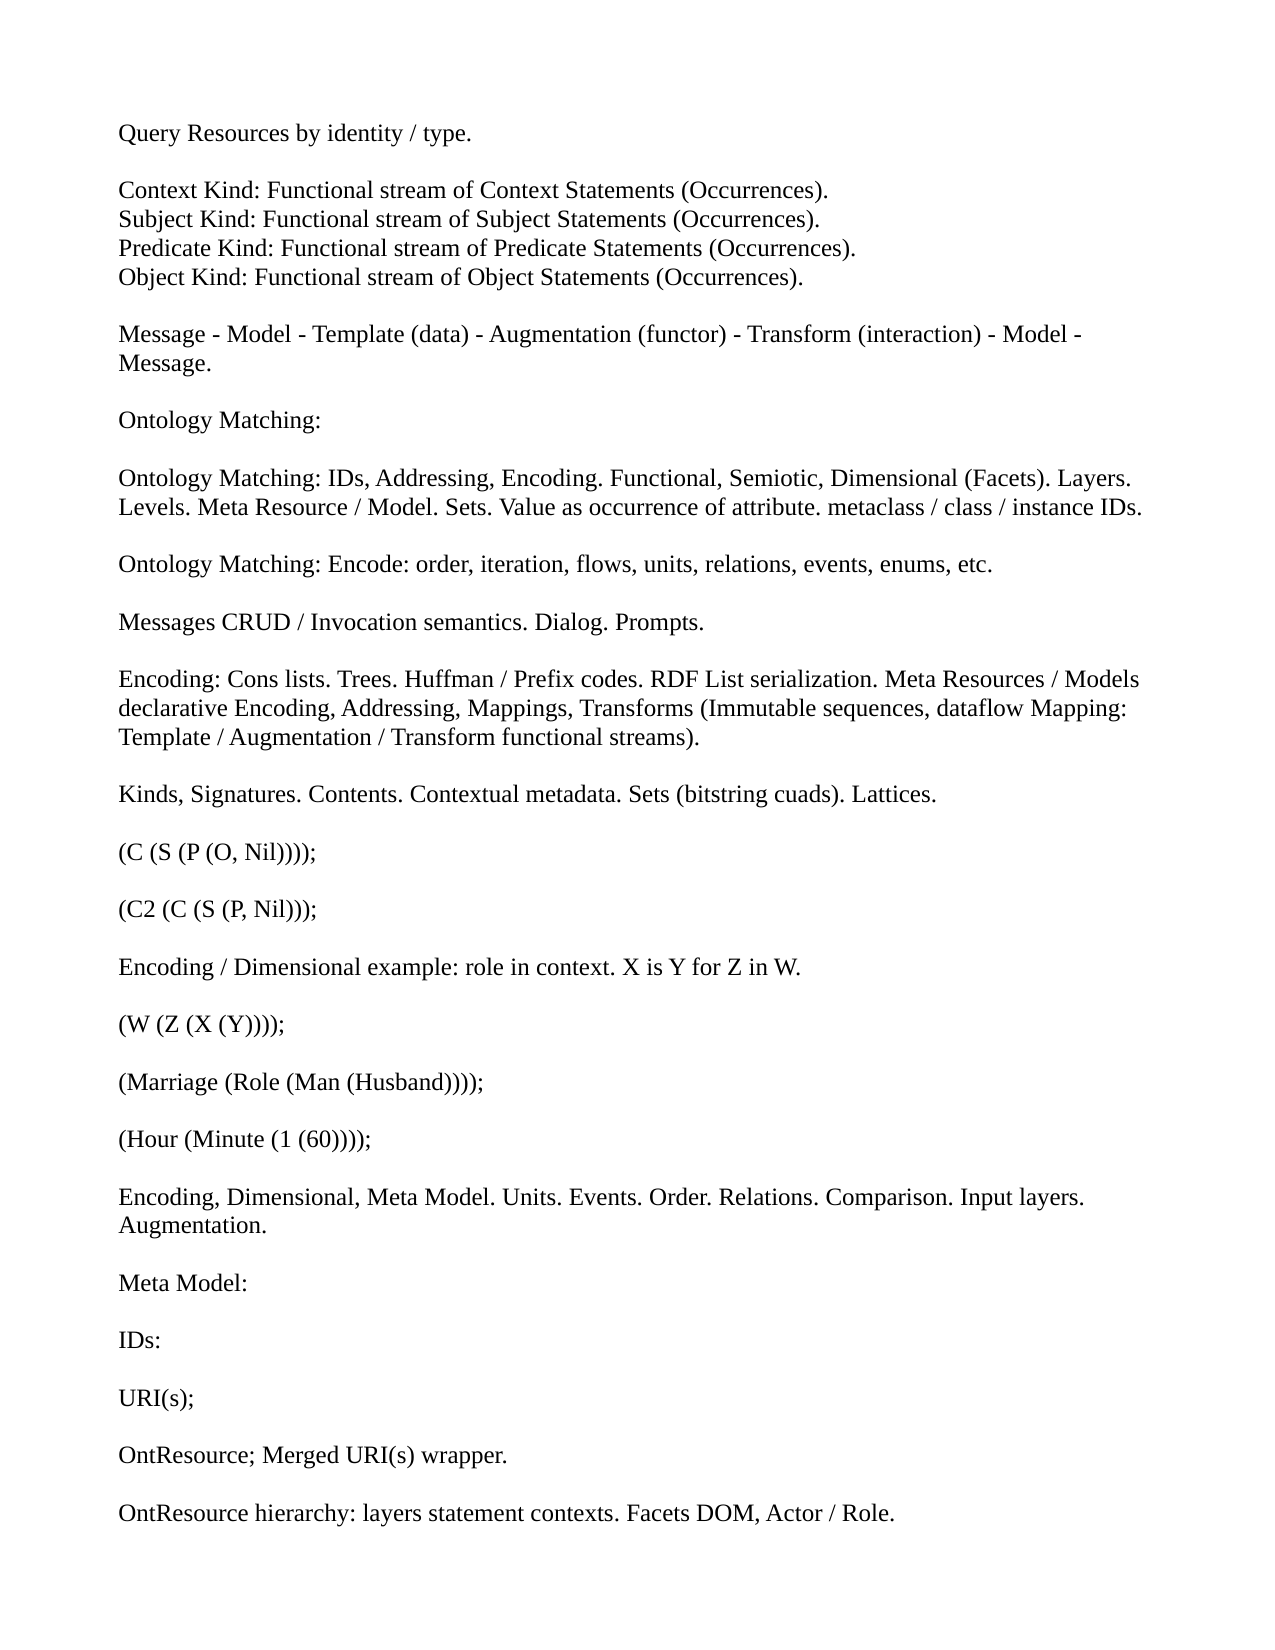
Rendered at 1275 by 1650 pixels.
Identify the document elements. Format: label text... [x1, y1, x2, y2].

text (C2 (C (S (P, Nil))); [118, 894, 1157, 923]
text URI(s); [118, 1383, 1157, 1412]
text Ontology Matching: [118, 406, 1157, 434]
text IDs: [118, 1326, 1157, 1354]
text Query Resources by identity / type. [118, 118, 1157, 147]
text OntResource hierarchy: layers statement contexts. Facets DOM, Actor / Role. [118, 1498, 1157, 1527]
text (Hour (Minute (1 (60)))); [118, 1124, 1157, 1153]
text (W (Z (X (Y)))); [118, 1009, 1157, 1038]
text Object Kind: Functional stream of Object Statements (Occurrences). [118, 262, 1157, 291]
text Kinds, Signatures. Contents. Contextual metadata. Sets (bitstring cuads). Lattices. [118, 779, 1157, 808]
text Ontology Matching: IDs, Addressing, Encoding. Functional, Semiotic, Dimensional (Facets). Layers. Levels. Meta Resource / Model. Sets. Value as occurrence of attribute. metaclass / class / instance IDs. [118, 463, 1157, 521]
text Subject Kind: Functional stream of Subject Statements (Occurrences). [118, 204, 1157, 233]
text Encoding / Dimensional example: role in context. X is Y for Z in W. [118, 952, 1157, 981]
text Ontology Matching: Encode: order, iteration, flows, units, relations, events, enums, etc. [118, 549, 1157, 578]
text Predicate Kind: Functional stream of Predicate Statements (Occurrences). [118, 233, 1157, 262]
text Encoding: Cons lists. Trees. Huffman / Prefix codes. RDF List serialization. Meta Resources / Models declarative Encoding, Addressing, Mappings, Transforms (Immutable sequences, dataflow Mapping: Template / Augmentation / Transform functional streams). [118, 664, 1157, 751]
text OntResource; Merged URI(s) wrapper. [118, 1441, 1157, 1469]
text Messages CRUD / Invocation semantics. Dialog. Prompts. [118, 607, 1157, 636]
text Encoding, Dimensional, Meta Model. Units. Events. Order. Relations. Comparison. Input layers. Augmentation. [118, 1182, 1157, 1239]
text Context Kind: Functional stream of Context Statements (Occurrences). [118, 176, 1157, 204]
text Message - Model - Template (data) - Augmentation (functor) - Transform (interaction) - Model - Message. [118, 319, 1157, 377]
text Meta Model: [118, 1268, 1157, 1297]
text (Marriage (Role (Man (Husband)))); [118, 1067, 1157, 1096]
text (C (S (P (O, Nil)))); [118, 837, 1157, 866]
